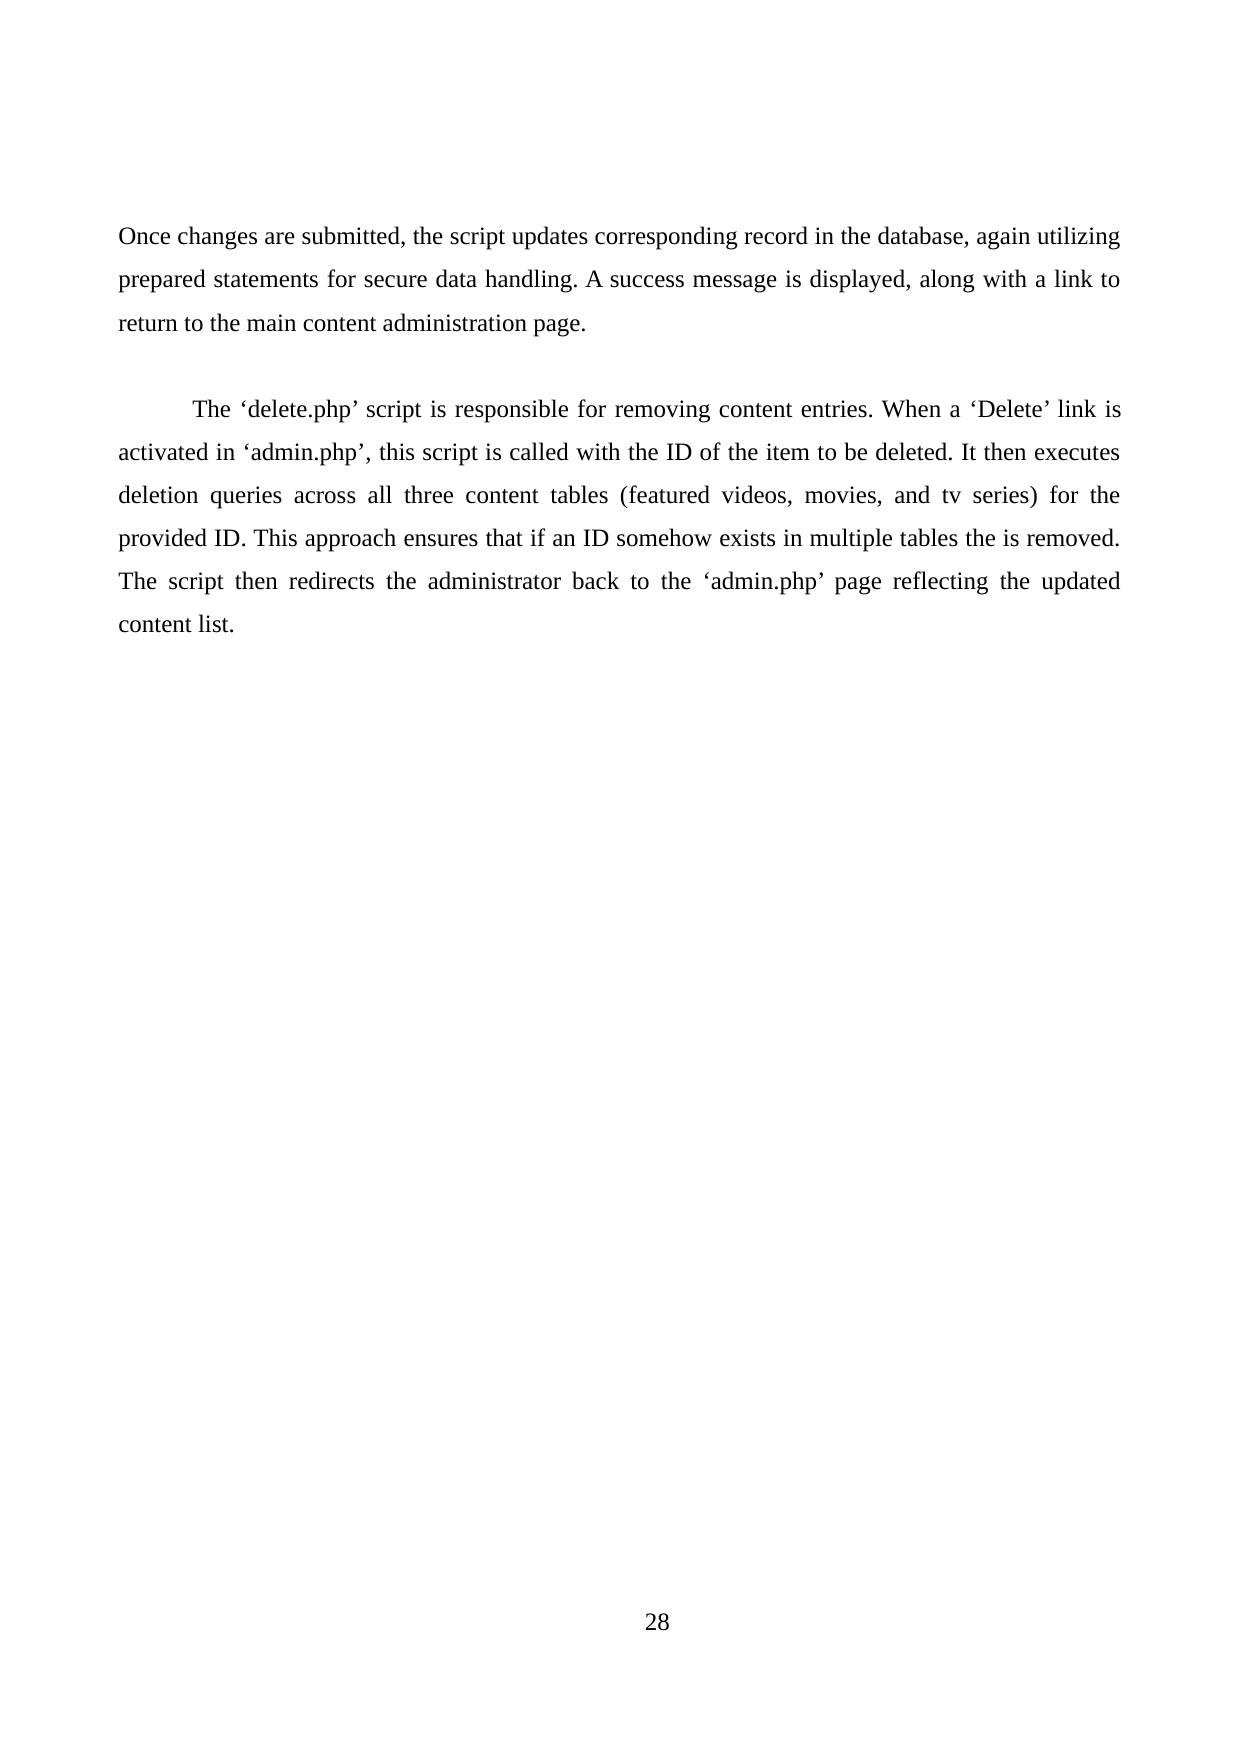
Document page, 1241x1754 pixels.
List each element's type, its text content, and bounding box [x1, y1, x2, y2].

text The ‘delete.php’ script is responsible for removing content entries. When a ‘Delete’ link is activated in ‘admin.php’, this script is called with the ID of the item to be deleted. It then executes deletion queries across all three content tables (featured videos, movies, and tv series) for the provided ID. This approach ensures that if an ID somehow exists in multiple tables the is removed. The script then redirects the administrator back to the ‘admin.php’ page reflecting the updated content list. [118, 394, 1122, 638]
text Once changes are submitted, the script updates corresponding record in the database, again utilizing prepared statements for secure data handling. A success message is displayed, along with a link to return to the main content administration page. [118, 221, 1122, 336]
